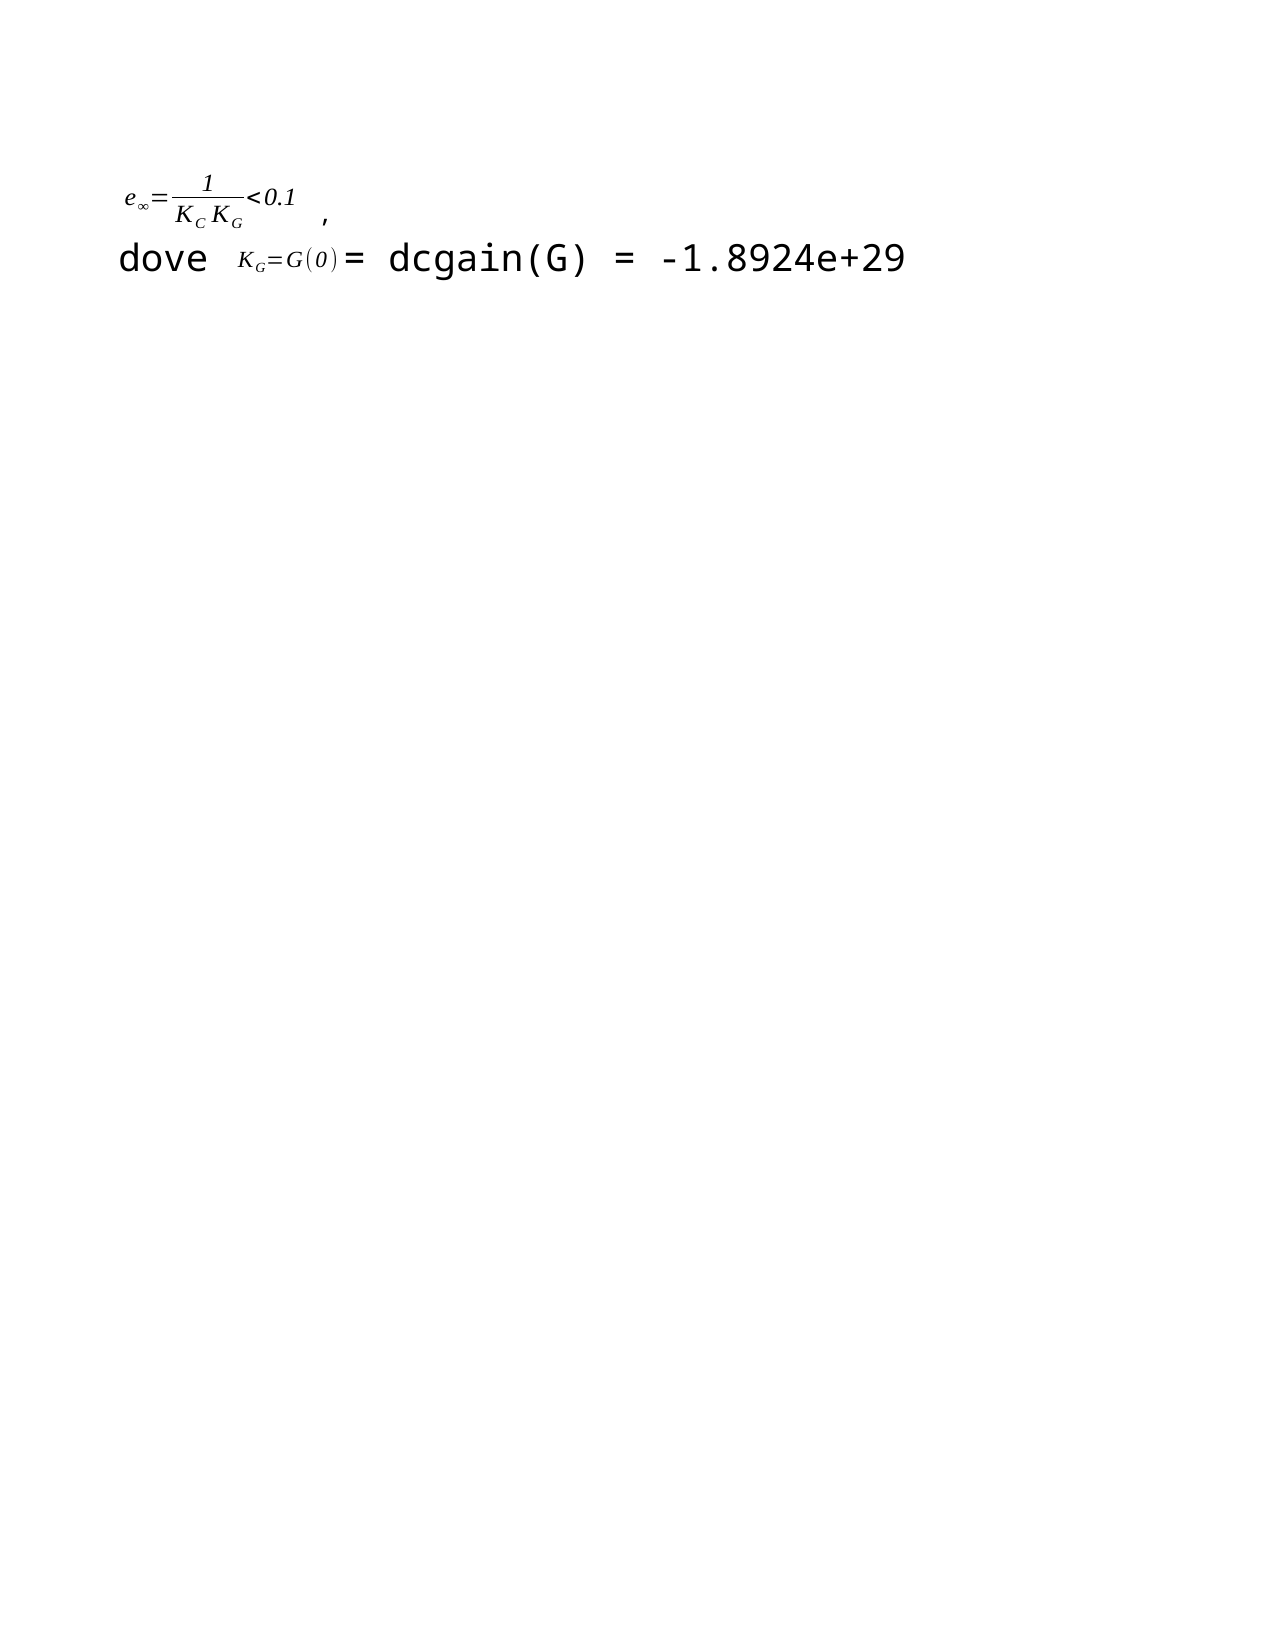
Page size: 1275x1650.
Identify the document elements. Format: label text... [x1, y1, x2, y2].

text dove = dcgain(G) = -1.8924e+29 [118, 232, 1157, 283]
text , [118, 169, 1157, 232]
